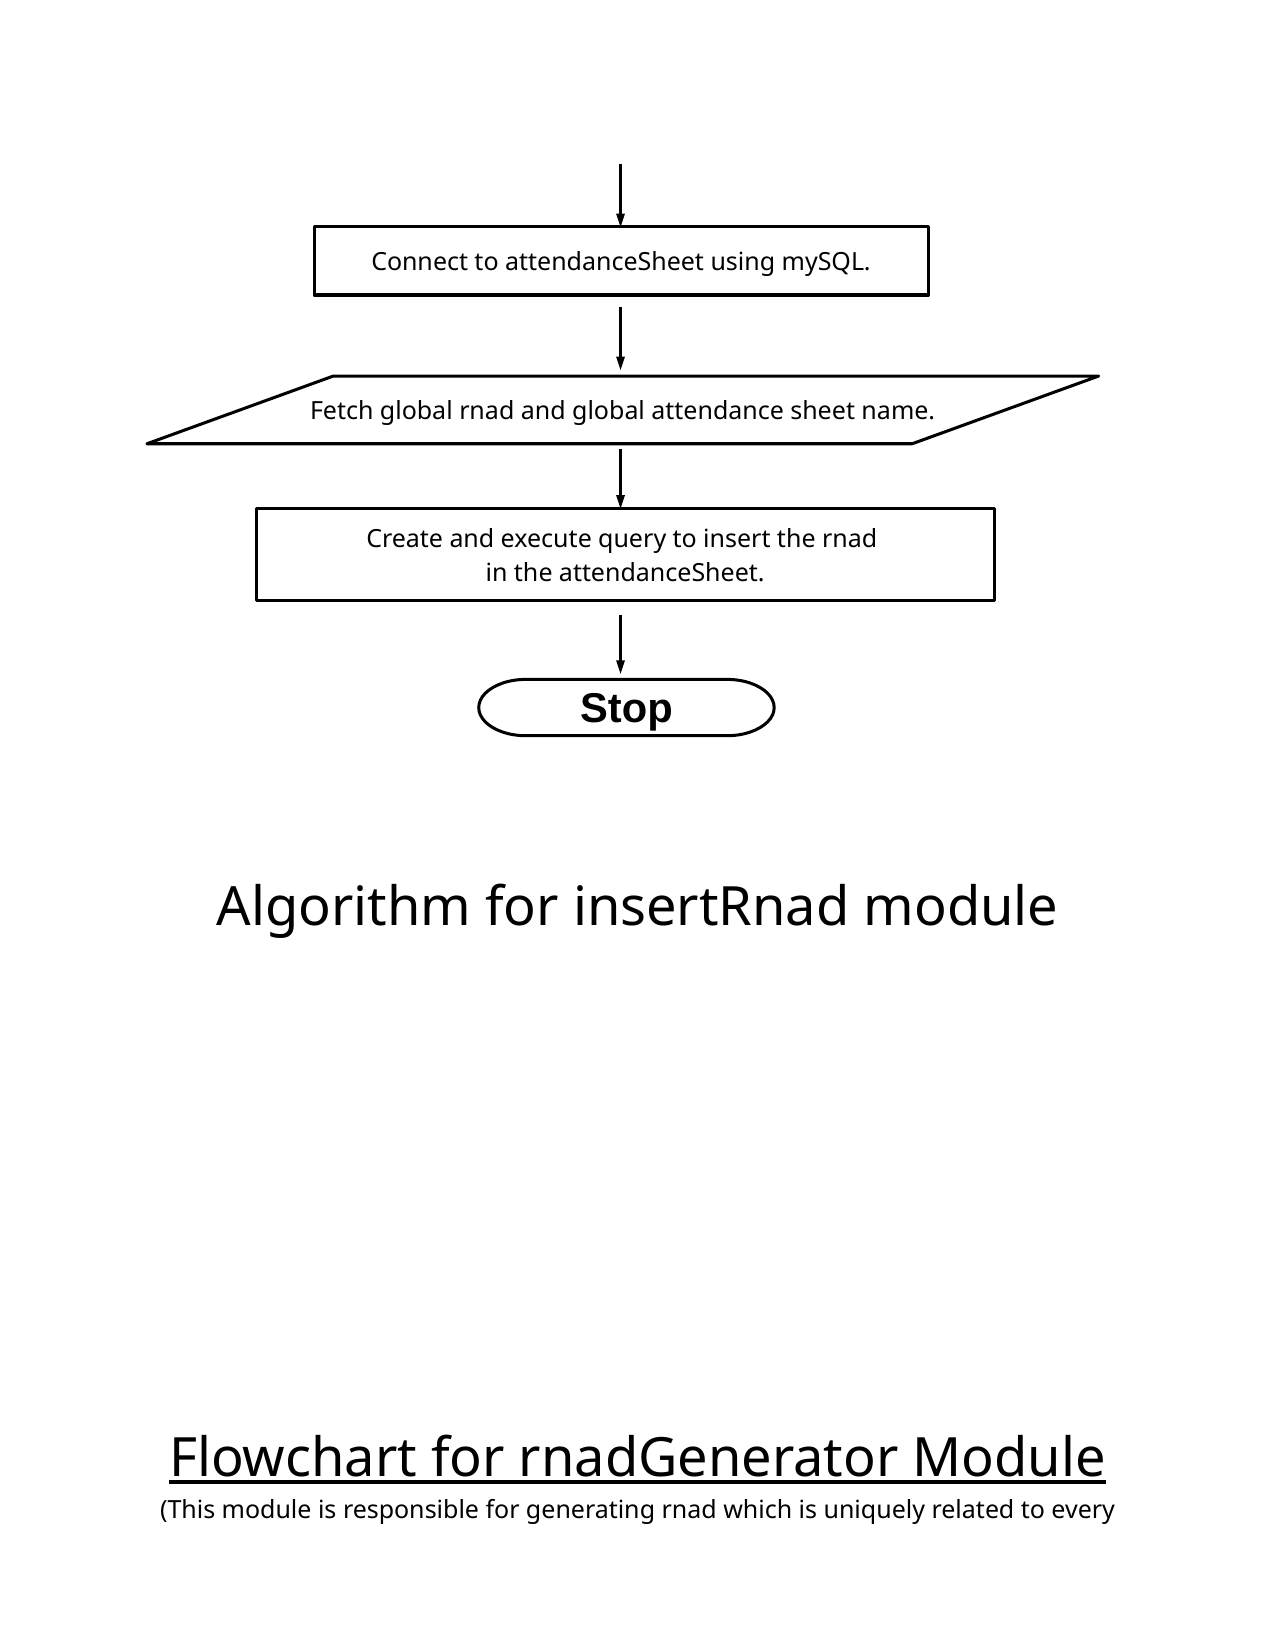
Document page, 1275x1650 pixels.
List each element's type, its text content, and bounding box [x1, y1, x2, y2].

text Flowchart for rnadGenerator Module [118, 1418, 1157, 1492]
text Algorithm for insertRnad module [118, 867, 1157, 941]
text (This module is responsible for generating rnad which is uniquely related to every [118, 1492, 1157, 1526]
